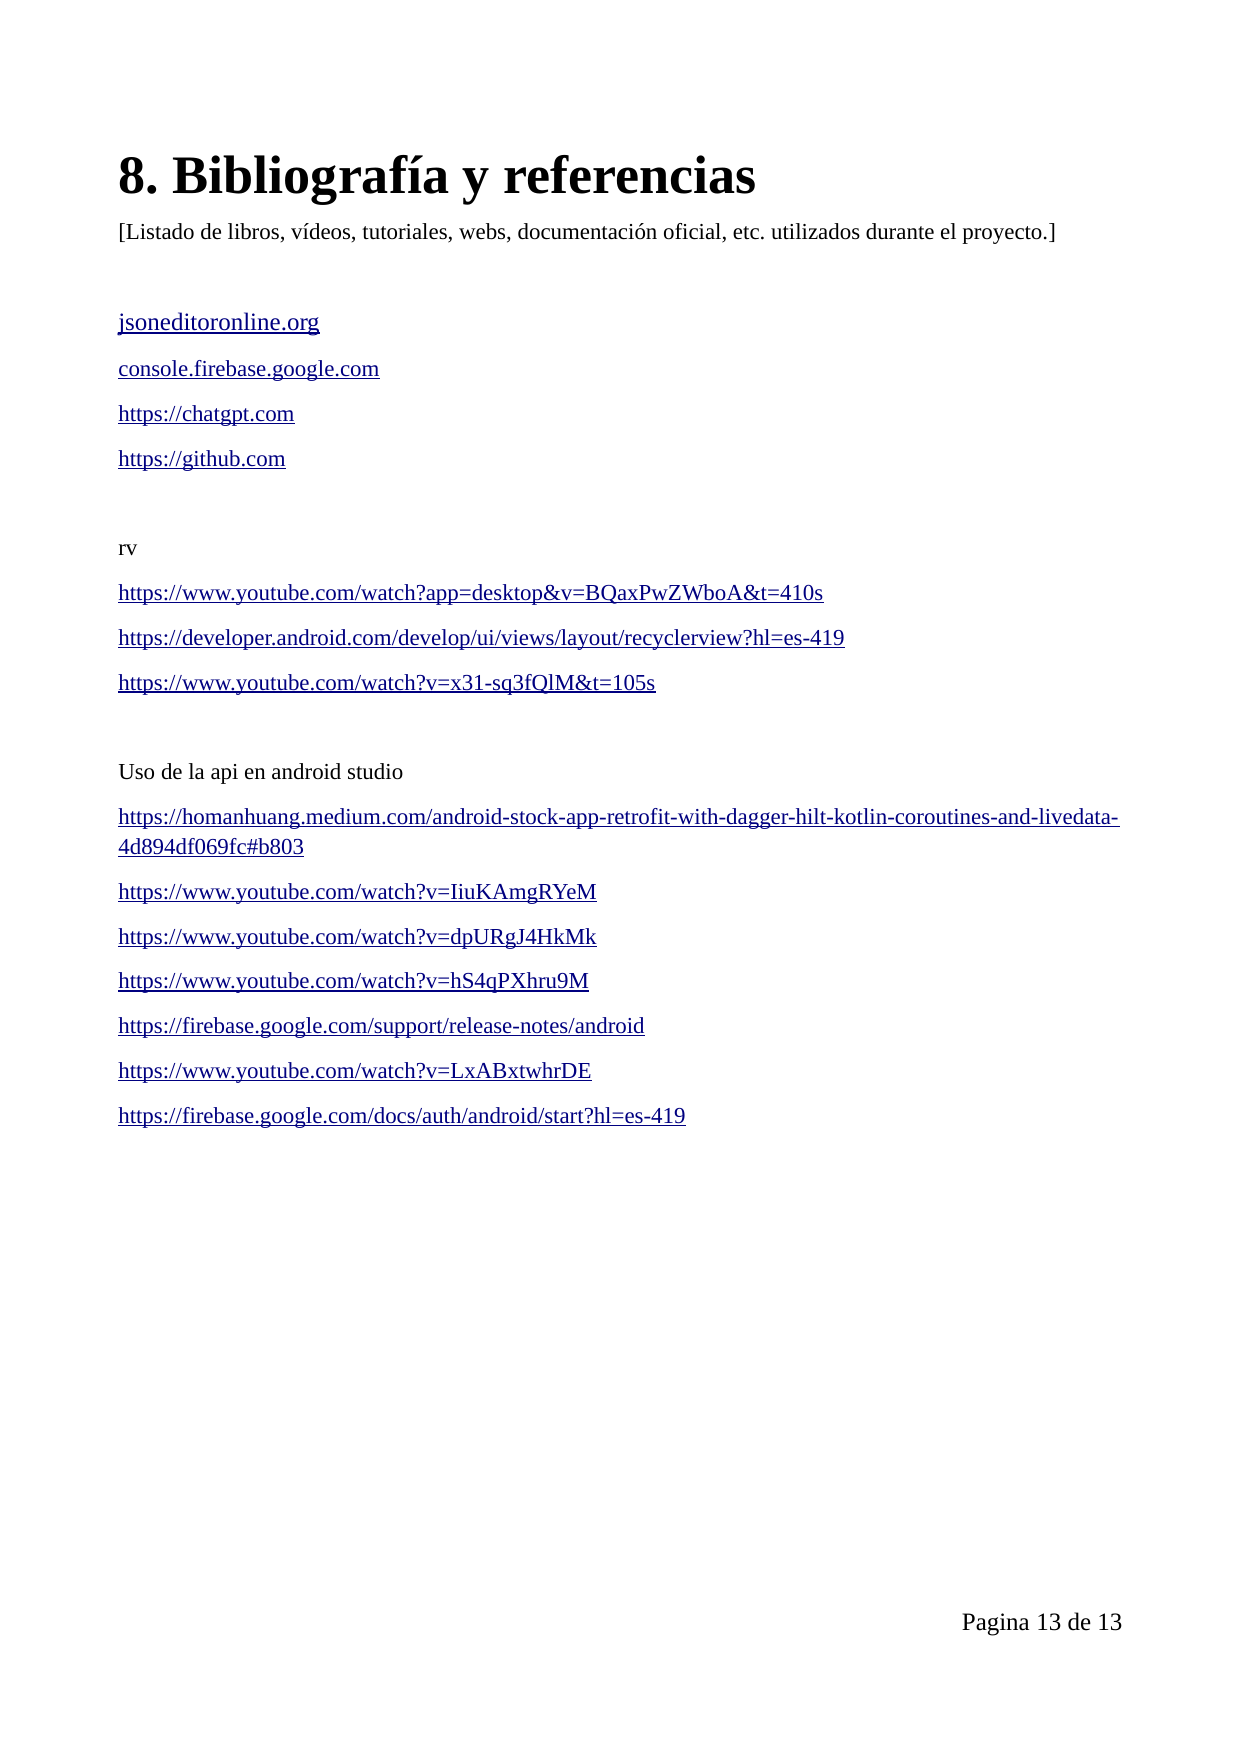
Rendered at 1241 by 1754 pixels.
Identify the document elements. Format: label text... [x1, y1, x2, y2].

text console.firebase.google.com [118, 355, 1122, 381]
text https://firebase.google.com/docs/auth/android/start?hl=es-419 [118, 1102, 1122, 1128]
text https://github.com [118, 445, 1122, 471]
text https://www.youtube.com/watch?app=desktop&v=BQaxPwZWboA&t=410s [118, 579, 1122, 605]
text rv [118, 534, 1122, 561]
text jsoneditoronline.org [118, 307, 1122, 336]
subtitle 8. Bibliografía y referencias [118, 143, 1122, 205]
text https://www.youtube.com/watch?v=IiuKAmgRYeM [118, 878, 1122, 904]
text https://www.youtube.com/watch?v=hS4qPXhru9M [118, 968, 1122, 994]
text https://homanhuang.medium.com/android-stock-app-retrofit-with-dagger-hilt-kotlin-coroutines-and-livedata-4d894df069fc#b803 [118, 803, 1122, 859]
text Uso de la api en android studio [118, 758, 1122, 784]
text [Listado de libros, vídeos, tutoriales, webs, documentación oficial, etc. utilizados durante el proyecto.] [118, 218, 1122, 244]
text https://firebase.google.com/support/release-notes/android [118, 1012, 1122, 1039]
text https://www.youtube.com/watch?v=LxABxtwhrDE [118, 1057, 1122, 1083]
text https://www.youtube.com/watch?v=dpURgJ4HkMk [118, 923, 1122, 949]
text https://developer.android.com/develop/ui/views/layout/recyclerview?hl=es-419 [118, 624, 1122, 650]
text https://chatgpt.com [118, 400, 1122, 426]
text https://www.youtube.com/watch?v=x31-sq3fQlM&t=105s [118, 669, 1122, 695]
